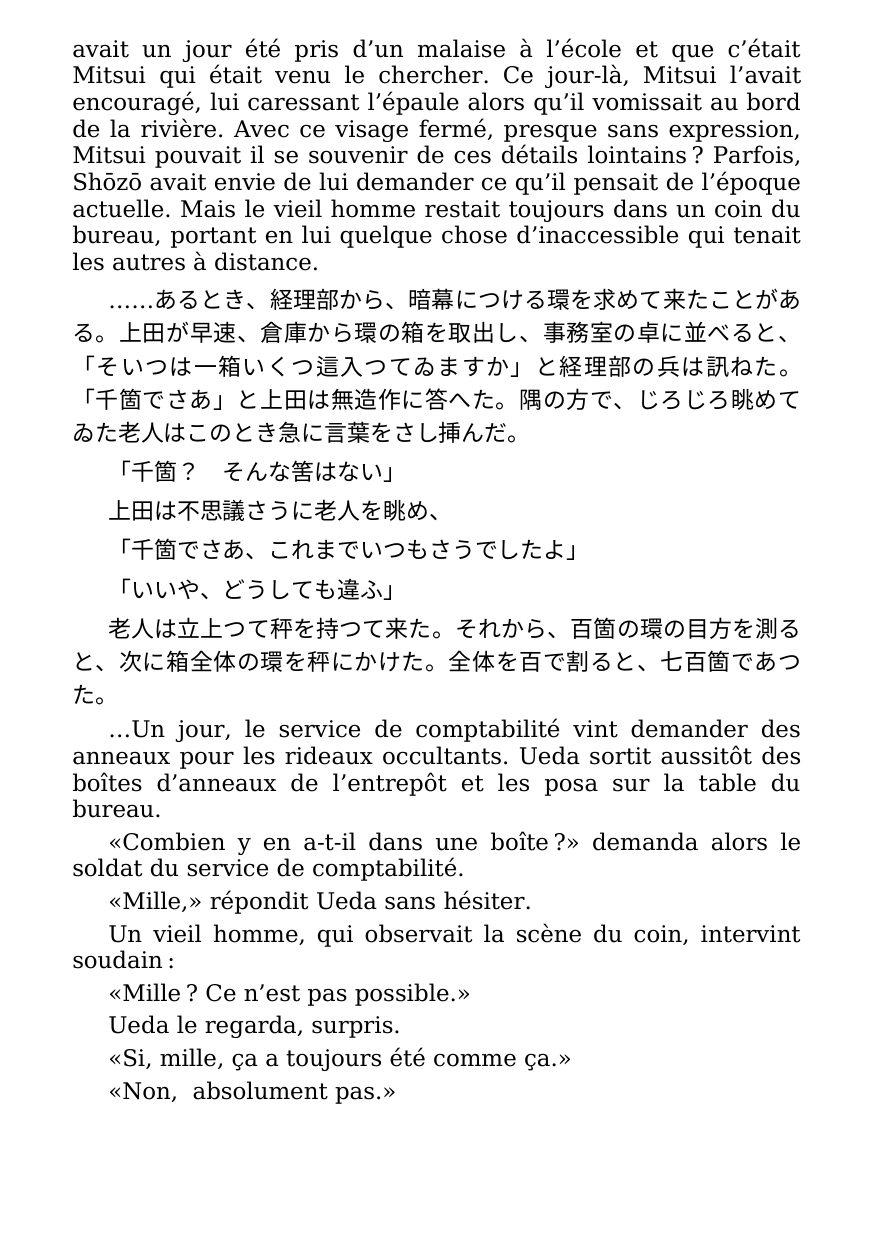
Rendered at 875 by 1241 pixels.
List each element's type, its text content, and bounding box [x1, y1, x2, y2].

text «Si, mille, ça a toujours été comme ça.» [72, 1045, 802, 1072]
text 老人は立上つて秤を持つて来た。それから、百箇の環の目方を測ると、次に箱全体の環を秤にかけた。全体を百で割ると、七百箇であつた。 [72, 611, 802, 710]
text «Mille,» répondit Ueda sans hésiter. [72, 888, 802, 915]
text Ueda le regarda, surpris. [72, 1013, 802, 1039]
text 「千箇？ そんな筈はない」 [72, 454, 802, 487]
text avait un jour été pris d’un malaise à l’école et que c’était Mitsui qui était venu le chercher. Ce jour-là, Mitsui l’avait encouragé, lui caressant l’épaule alors qu’il vomissait au bord de la rivière. Avec ce visage fermé, presque sans expression, Mitsui pouvait il se souvenir de ces détails lointains ? Parfois, Shōzō avait envie de lui demander ce qu’il pensait de l’époque actuelle. Mais le vieil homme restait toujours dans un coin du bureau, portant en lui quelque chose d’inaccessible qui tenait les autres à distance. [72, 36, 802, 276]
text «Combien y en a-t-il dans une boîte ?» demanda alors le soldat du service de comptabilité. [72, 829, 802, 882]
text «Mille ? Ce n’est pas possible.» [72, 980, 802, 1007]
text …Un jour, le service de comptabilité vint demander des anneaux pour les rideaux occultants. Ueda sortit aussitôt des boîtes d’anneaux de l’entrepôt et les posa sur la table du bureau. [72, 716, 802, 823]
text 上田は不思議さうに老人を眺め、 [72, 493, 802, 526]
text ……あるとき、経理部から、暗幕につける環を求めて来たことがある。上田が早速、倉庫から環の箱を取出し、事務室の卓に並べると、「そいつは一箱いくつ這入つてゐますか」と経理部の兵は訊ねた。「千箇でさあ」と上田は無造作に答へた。隅の方で、じろじろ眺めてゐた老人はこのとき急に言葉をさし挿んだ。 [72, 282, 802, 448]
text Un vieil homme, qui observait la scène du coin, intervint soudain : [72, 921, 802, 974]
text 「千箇でさあ、これまでいつもさうでしたよ」 [72, 532, 802, 566]
text 「いいや、どうしても違ふ」 [72, 572, 802, 605]
text «Non, absolument pas.» [72, 1078, 802, 1104]
